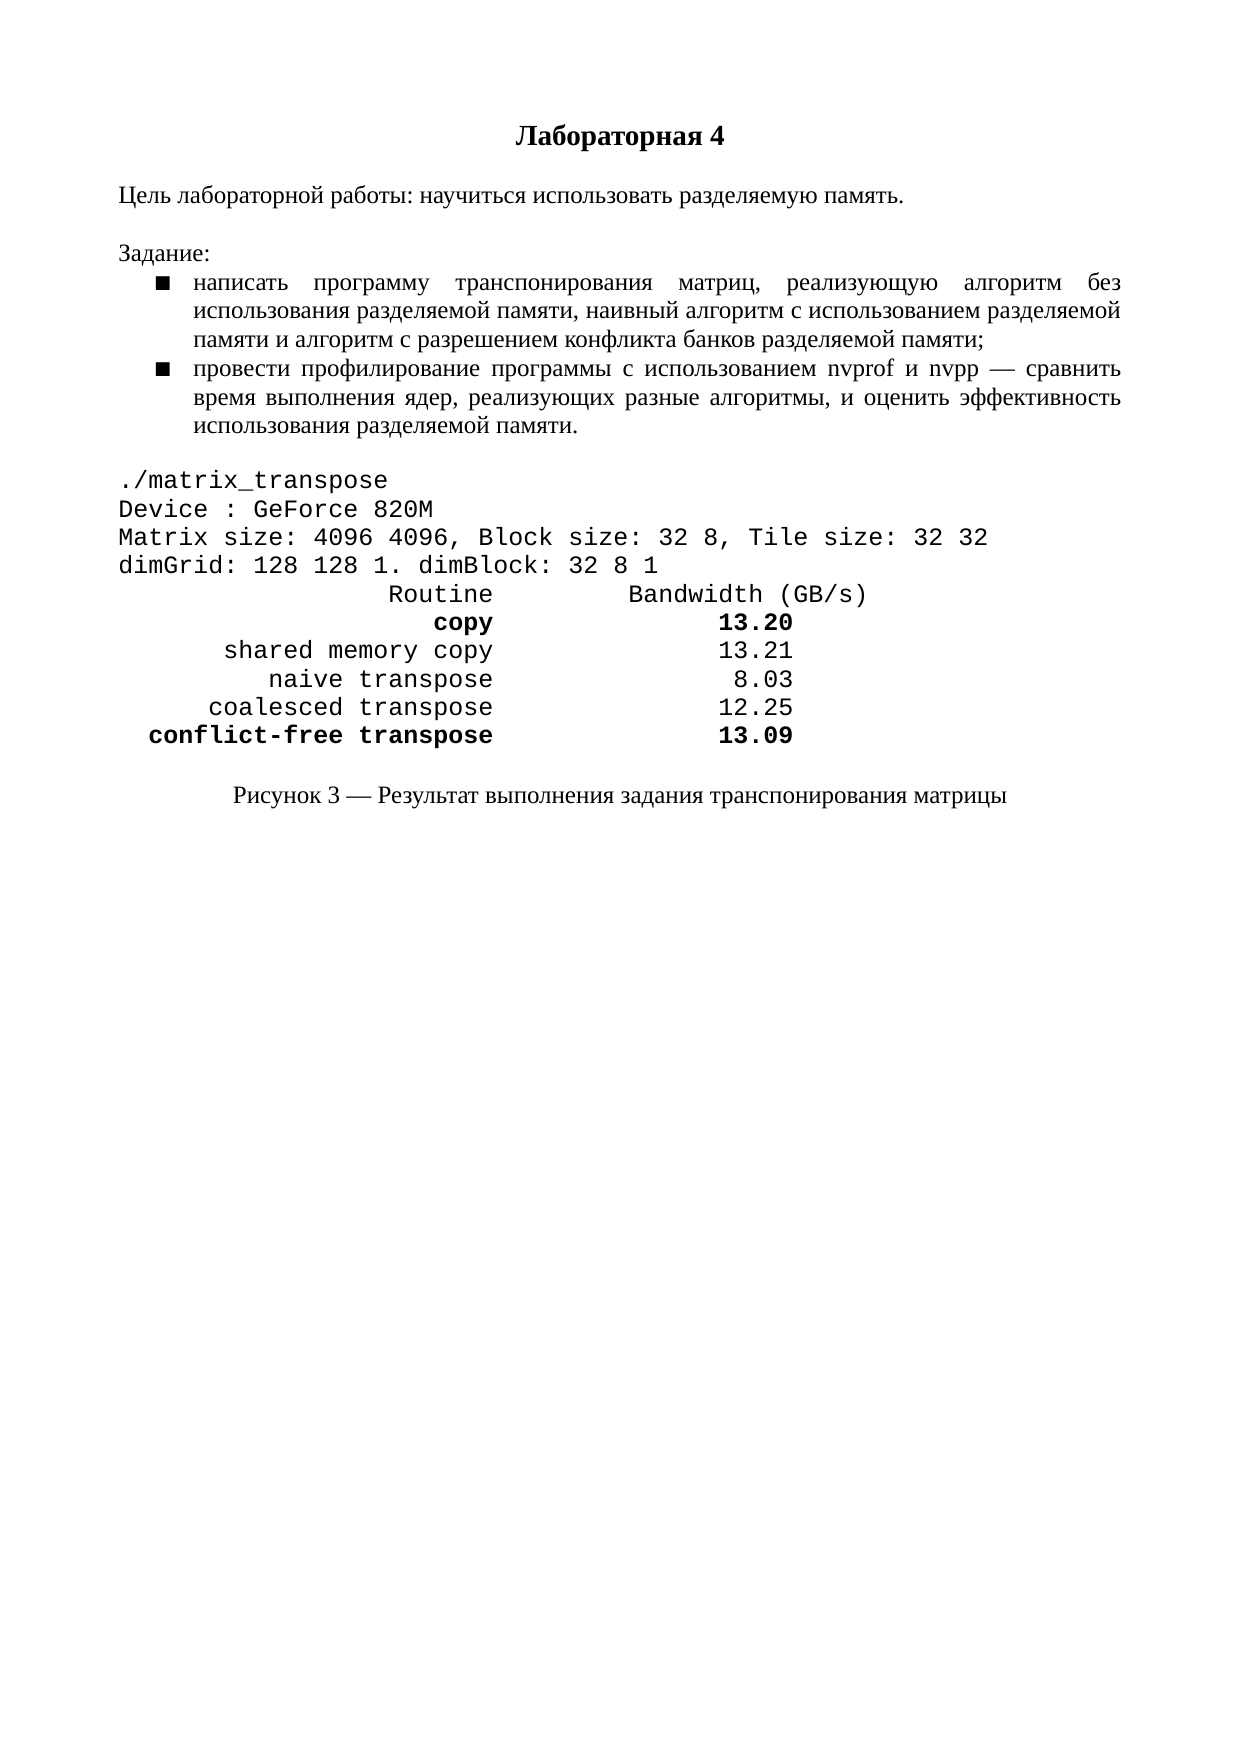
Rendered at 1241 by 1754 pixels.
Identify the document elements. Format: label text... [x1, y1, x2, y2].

text Device : GeForce 820M [118, 496, 1122, 524]
text shared memory copy 13.21 [118, 638, 1122, 666]
list провести профилирование программы с использованием nvprof и nvpp — сравнить время выполнения ядер, реализующих разные алгоритмы, и оценить эффективность использования разделяемой памяти. [156, 353, 1122, 439]
text Рисунок 3 — Результат выполнения задания транспонирования матрицы [118, 780, 1122, 809]
list написать программу транспонирования матриц, реализующую алгоритм без использования разделяемой памяти, наивный алгоритм с использованием разделяемой памяти и алгоритм с разрешением конфликта банков разделяемой памяти; [156, 267, 1122, 353]
text Лабораторная 4 [118, 118, 1122, 152]
text Цель лабораторной работы: научиться использовать разделяемую память. [118, 180, 1122, 209]
text Routine Bandwidth (GB/s) [118, 581, 1122, 609]
text conflict-free transpose 13.09 [118, 723, 1122, 751]
text dimGrid: 128 128 1. dimBlock: 32 8 1 [118, 553, 1122, 581]
text Задание: [118, 238, 1122, 267]
text copy 13.20 [118, 609, 1122, 638]
text ./matrix_transpose [118, 468, 1122, 496]
text coalesced transpose 12.25 [118, 694, 1122, 723]
text Matrix size: 4096 4096, Block size: 32 8, Tile size: 32 32 [118, 524, 1122, 553]
text naive transpose 8.03 [118, 666, 1122, 694]
